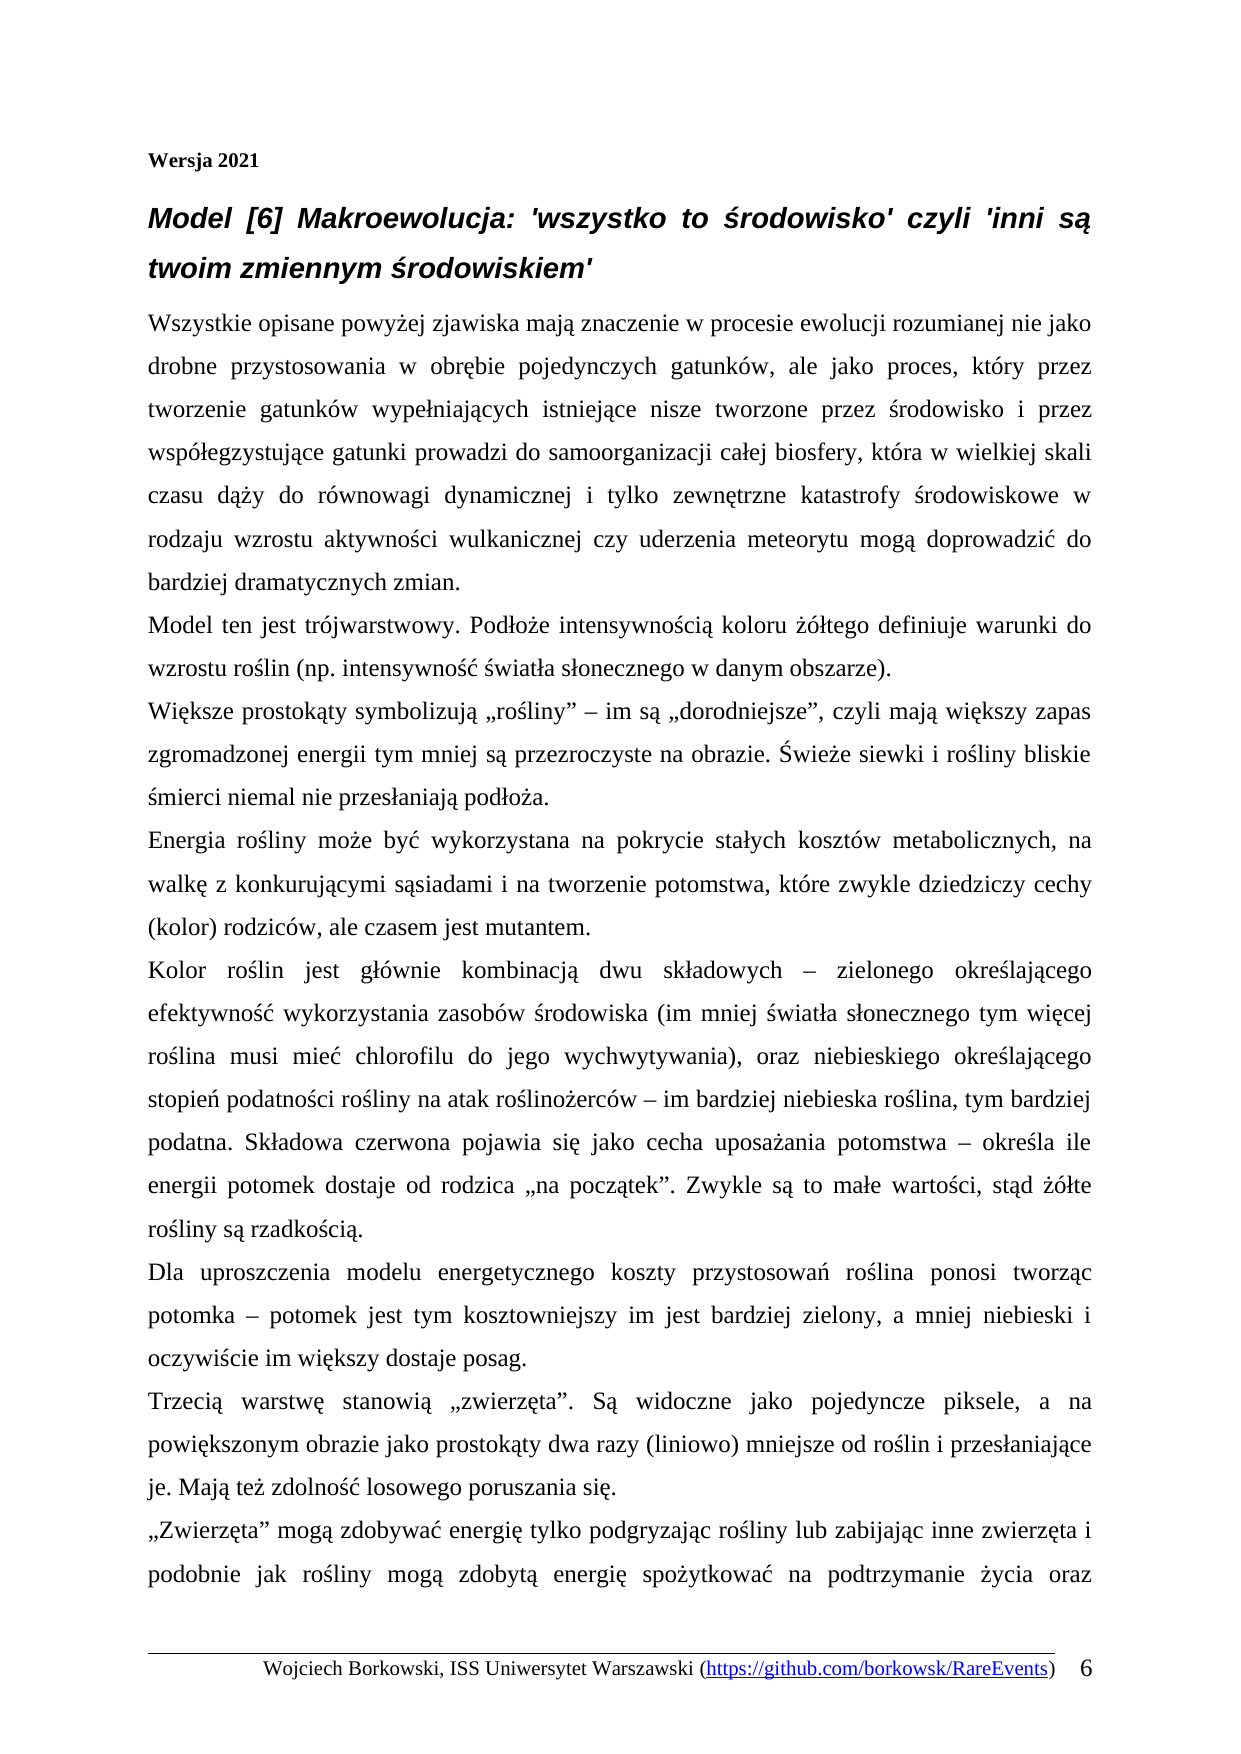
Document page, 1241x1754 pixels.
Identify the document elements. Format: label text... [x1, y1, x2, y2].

text Wszystkie opisane powyżej zjawiska mają znaczenie w procesie ewolucji rozumianej nie jako drobne przystosowania w obrębie pojedynczych gatunków, ale jako proces, który przez tworzenie gatunków wypełniających istniejące nisze tworzone przez środowisko i przez współegzystujące gatunki prowadzi do samoorganizacji całej biosfery, która w wielkiej skali czasu dąży do równowagi dynamicznej i tylko zewnętrzne katastrofy środowiskowe w rodzaju wzrostu aktywności wulkanicznej czy uderzenia meteorytu mogą doprowadzić do bardziej dramatycznych zmian. [148, 308, 1093, 596]
text Dla uproszczenia modelu energetycznego koszty przystosowań roślina ponosi tworząc potomka – potomek jest tym kosztowniejszy im jest bardziej zielony, a mniej niebieski i oczywiście im większy dostaje posag. [148, 1257, 1093, 1372]
subtitle Model [6] Makroewolucja: 'wszystko to środowisko' czyli 'inni są twoim zmiennym środowiskiem' [148, 201, 1093, 285]
text „Zwierzęta” mogą zdobywać energię tylko podgryzając rośliny lub zabijając inne zwierzęta i podobnie jak rośliny mogą zdobytą energię spożytkować na podtrzymanie życia oraz [148, 1516, 1093, 1587]
text Kolor roślin jest głównie kombinacją dwu składowych – zielonego określającego efektywność wykorzystania zasobów środowiska (im mniej światła słonecznego tym więcej roślina musi mieć chlorofilu do jego wychwytywania), oraz niebieskiego określającego stopień podatności rośliny na atak roślinożerców – im bardziej niebieska roślina, tym bardziej podatna. Składowa czerwona pojawia się jako cecha uposażania potomstwa – określa ile energii potomek dostaje od rodzica „na początek”. Zwykle są to małe wartości, stąd żółte rośliny są rzadkością. [148, 955, 1093, 1242]
text Większe prostokąty symbolizują „rośliny” – im są „dorodniejsze”, czyli mają większy zapas zgromadzonej energii tym mniej są przezroczyste na obrazie. Świeże siewki i rośliny bliskie śmierci niemal nie przesłaniają podłoża. [148, 696, 1093, 811]
text Model ten jest trójwarstwowy. Podłoże intensywnością koloru żółtego definiuje warunki do wzrostu roślin (np. intensywność światła słonecznego w danym obszarze). [148, 610, 1093, 682]
text Energia rośliny może być wykorzystana na pokrycie stałych kosztów metabolicznych, na walkę z konkurującymi sąsiadami i na tworzenie potomstwa, które zwykle dziedziczy cechy (kolor) rodziców, ale czasem jest mutantem. [148, 826, 1093, 941]
text Trzecią warstwę stanowią „zwierzęta”. Są widoczne jako pojedyncze piksele, a na powiększonym obrazie jako prostokąty dwa razy (liniowo) mniejsze od roślin i przesłaniające je. Mają też zdolność losowego poruszania się. [148, 1386, 1093, 1501]
